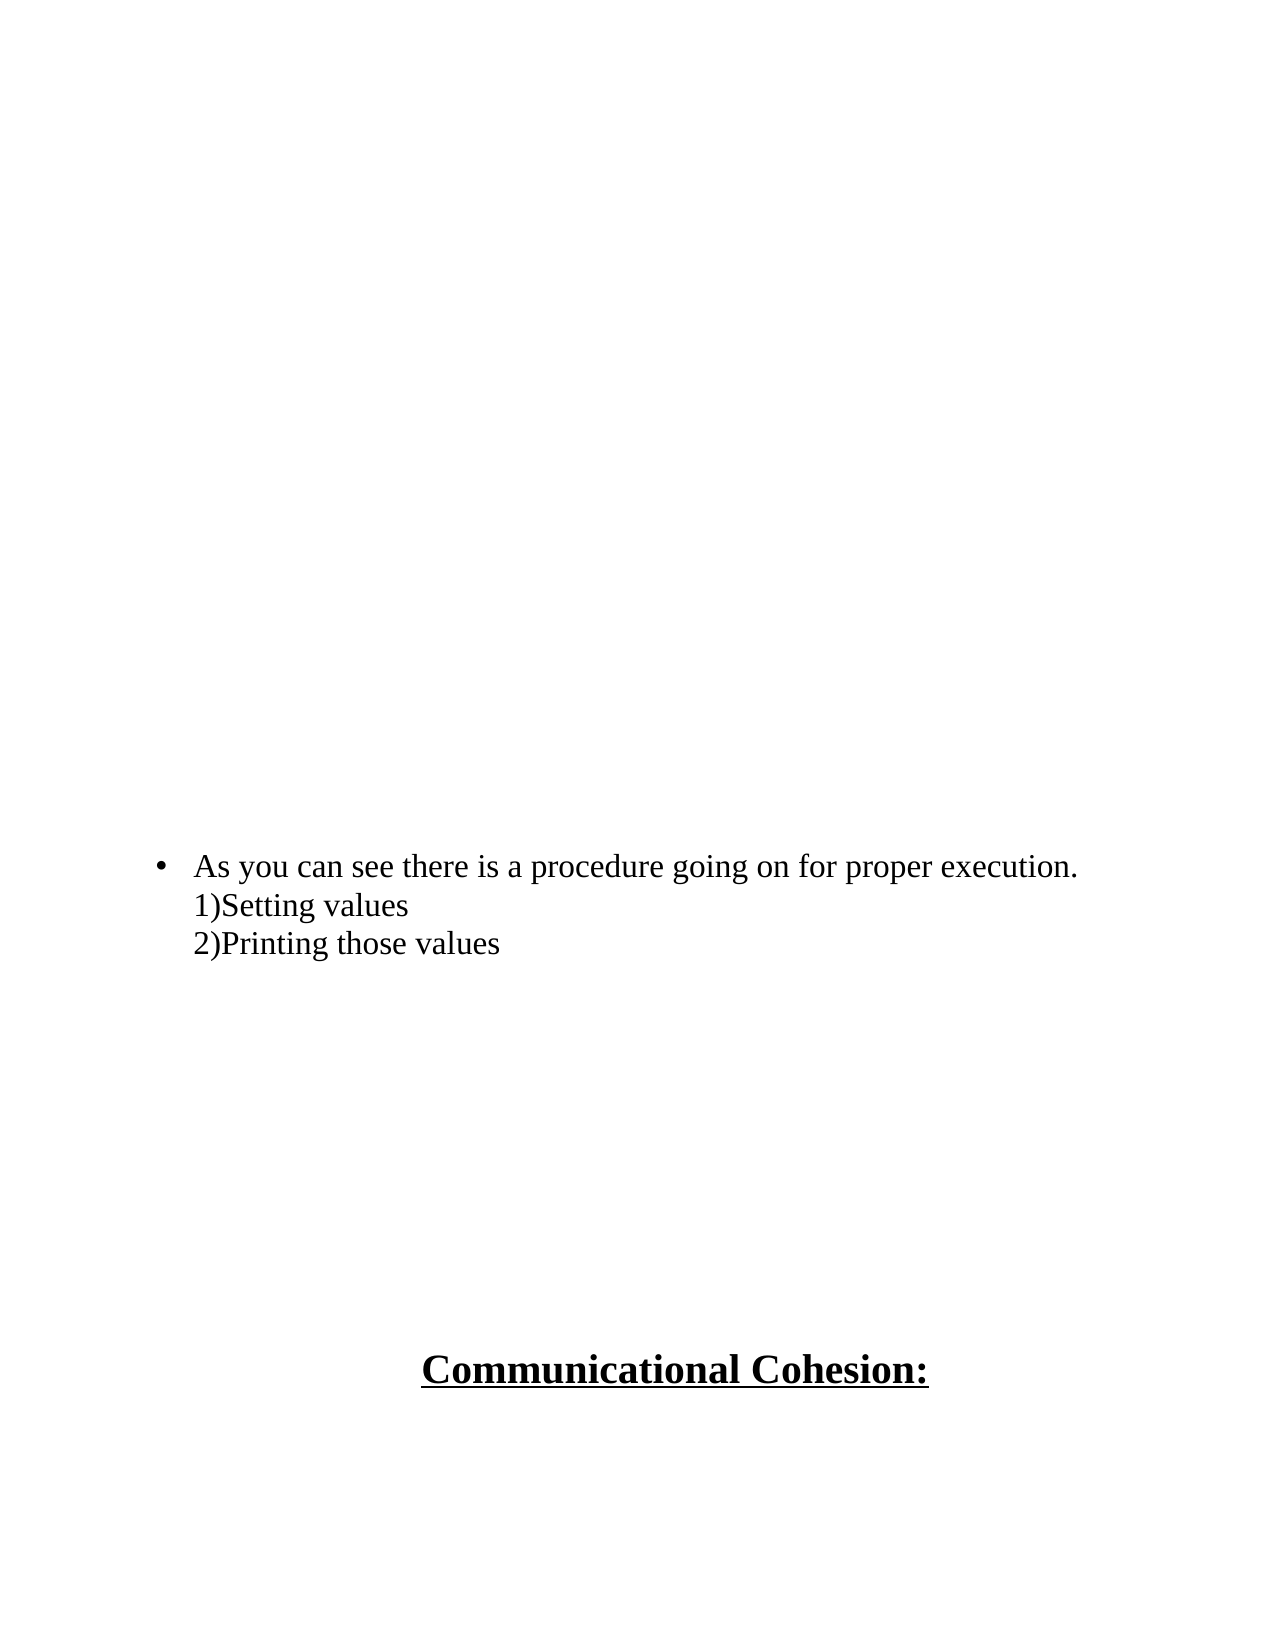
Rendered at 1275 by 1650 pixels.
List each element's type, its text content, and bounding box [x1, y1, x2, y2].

list As you can see there is a procedure going on for proper execution. [156, 846, 1157, 885]
list 1)Setting values [156, 885, 1157, 923]
list Communicational Cohesion: [156, 1345, 1157, 1393]
list 2)Printing those values [156, 923, 1157, 961]
